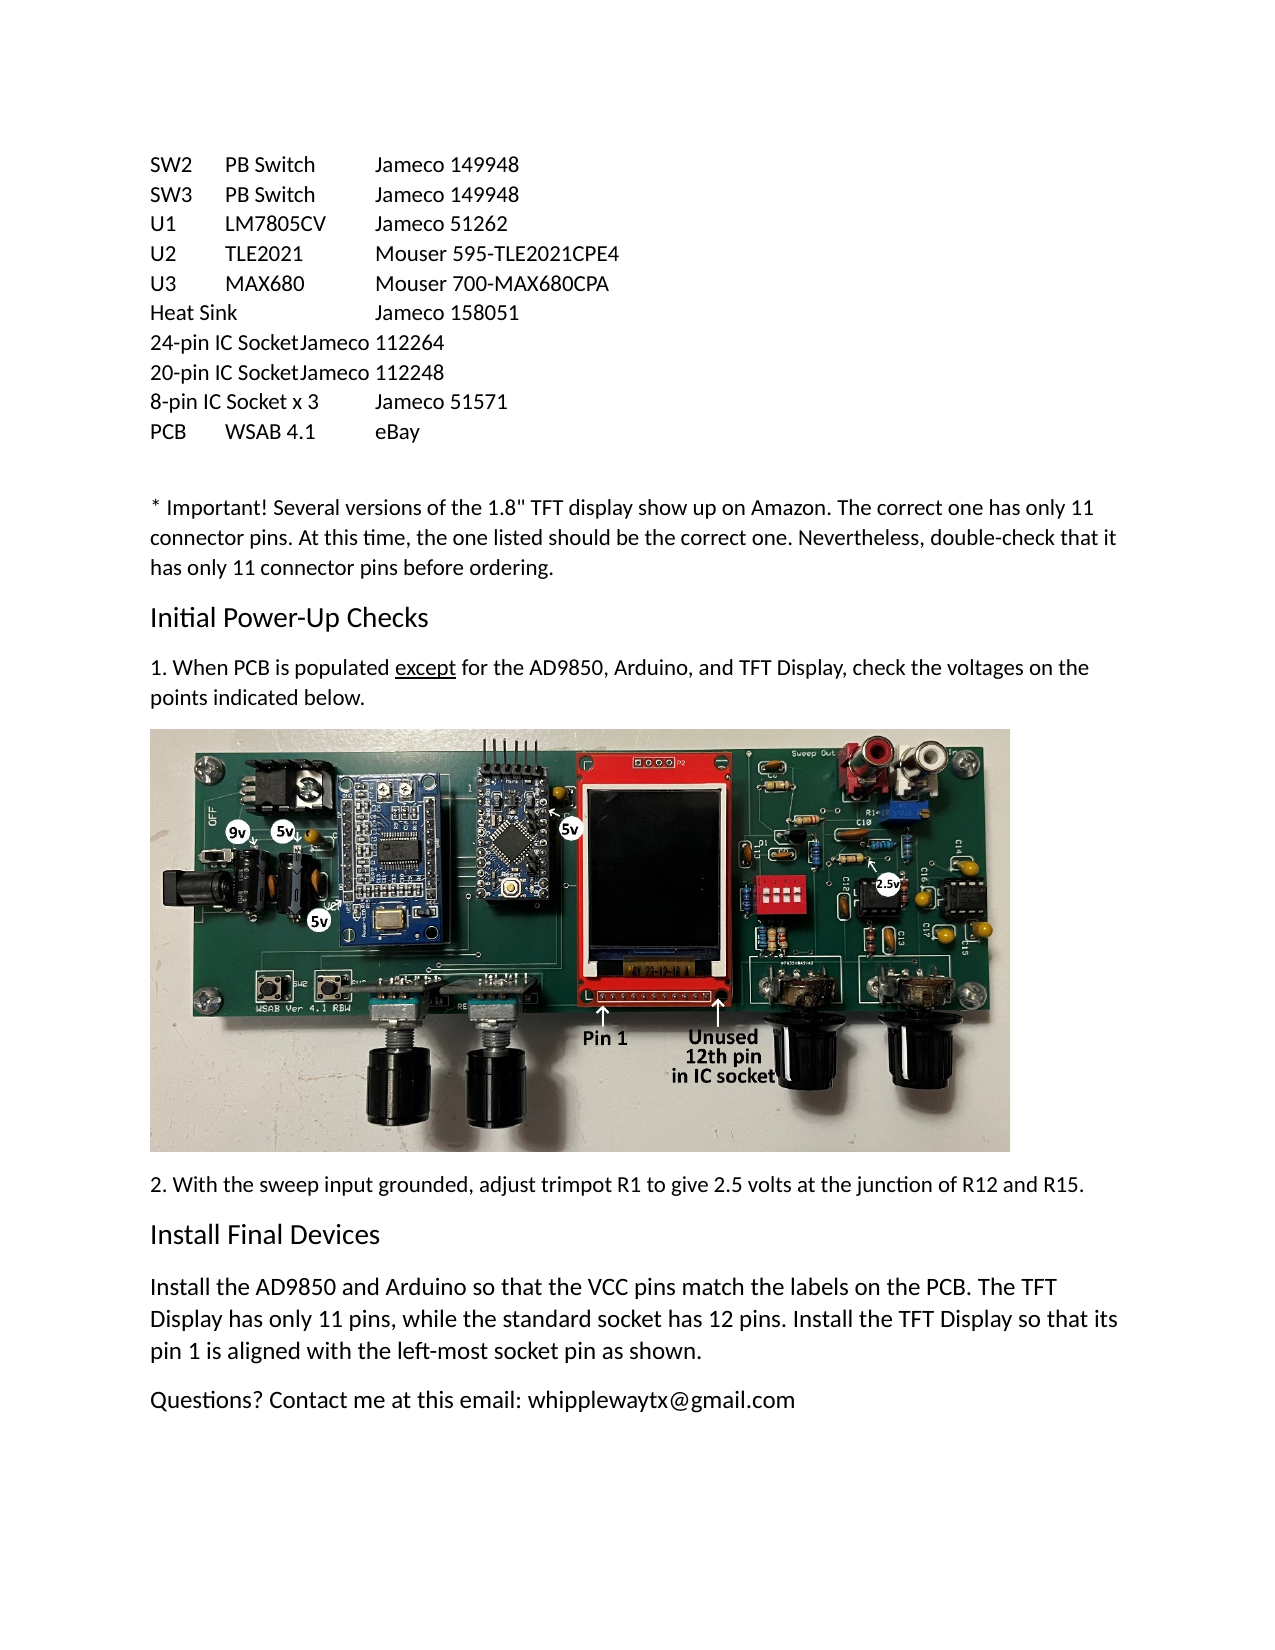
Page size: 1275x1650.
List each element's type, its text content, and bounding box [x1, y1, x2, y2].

text Initial Power-Up Checks [150, 599, 1125, 634]
text 1. When PCB is populated except for the AD9850, Arduino, and TFT Display, check the voltages on the points indicated below. [150, 653, 1125, 711]
text Install Final Devices [150, 1216, 1125, 1252]
text SW2 PB Switch Jameco 149948 SW3 PB Switch Jameco 149948 U1 LM7805CV Jameco 51262 U2 TLE2021 Mouser 595-TLE2021CPE4 U3 MAX680 Mouser 700-MAX680CPA Heat Sink Jameco 158051 24-pin IC Socket Jameco 112264 20-pin IC Socket Jameco 112248 8-pin IC Socket x 3 Jameco 51571 PCB WSAB 4.1 eBay [150, 150, 1125, 475]
text Questions? Contact me at this email: whipplewaytx@gmail.com [150, 1384, 1125, 1415]
text 2. With the sweep input grounded, adjust trimpot R1 to give 2.5 volts at the junction of R12 and R15. [150, 1170, 1125, 1198]
text * Important! Several versions of the 1.8" TFT display show up on Amazon. The correct one has only 11 connector pins. At this time, the one listed should be the correct one. Nevertheless, double-check that it has only 11 connector pins before ordering. [150, 493, 1125, 581]
text Install the AD9850 and Arduino so that the VCC pins match the labels on the PCB. The TFT Display has only 11 pins, while the standard socket has 12 pins. Install the TFT Display so that its pin 1 is aligned with the left-most socket pin as shown. [150, 1271, 1125, 1366]
